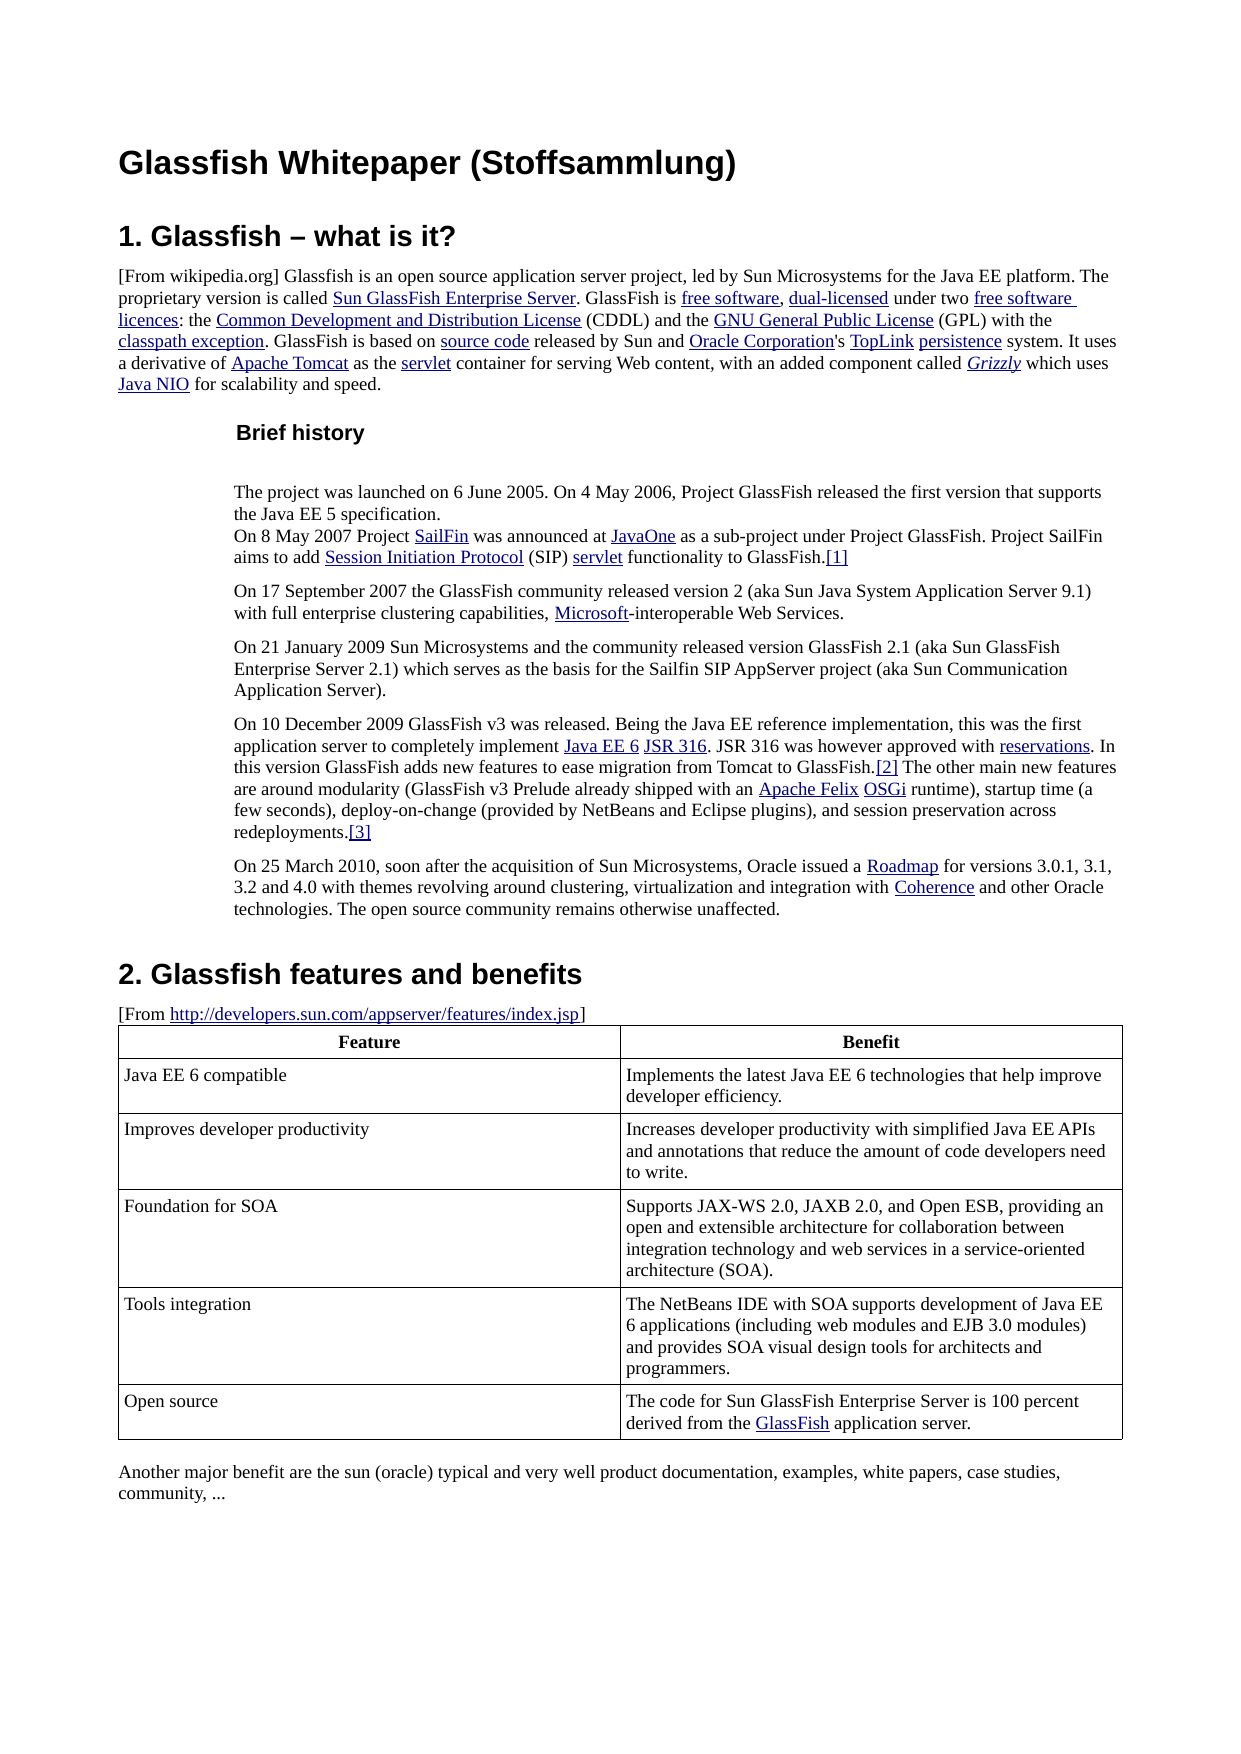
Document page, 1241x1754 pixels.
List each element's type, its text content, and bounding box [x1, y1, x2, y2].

text On 10 December 2009 GlassFish v3 was released. Being the Java EE reference implementation, this was the first application server to completely implement Java EE 6 JSR 316. JSR 316 was however approved with reservations. In this version GlassFish adds new features to ease migration from Tomcat to GlassFish.[2] The other main new features are around modularity (GlassFish v3 Prelude already shipped with an Apache Felix OSGi runtime), startup time (a few seconds), deploy-on-change (provided by NetBeans and Eclipse plugins), and session preservation across redeployments.[3] [233, 713, 1122, 842]
table_cell Tools integration [119, 1288, 620, 1384]
table_cell Improves developer productivity [119, 1114, 620, 1189]
table_cell Increases developer productivity with simplified Java EE APIs and annotations that reduce the amount of code developers need to write. [621, 1114, 1122, 1189]
table_cell Supports JAX-WS 2.0, JAXB 2.0, and Open ESB, providing an open and extensible architecture for collaboration between integration technology and web services in a service-oriented architecture (SOA). [621, 1190, 1122, 1287]
subtitle 1. Glassfish – what is it? [118, 219, 1122, 253]
text [From http://developers.sun.com/appserver/features/index.jsp] [118, 1003, 1122, 1025]
table_cell The NetBeans IDE with SOA supports development of Java EE 6 applications (including web modules and EJB 3.0 modules) and provides SOA visual design tools for architects and programmers. [621, 1288, 1122, 1384]
text On 21 January 2009 Sun Microsystems and the community released version GlassFish 2.1 (aka Sun GlassFish Enterprise Server 2.1) which serves as the basis for the Sailfin SIP AppServer project (aka Sun Communication Application Server). [233, 636, 1122, 701]
table_cell Foundation for SOA [119, 1190, 620, 1287]
text The project was launched on 6 June 2005. On 4 May 2006, Project GlassFish released the first version that supports the Java EE 5 specification. [233, 481, 1122, 524]
text Another major benefit are the sun (oracle) typical and very well product documentation, examples, white papers, case studies, community, ... [118, 1461, 1122, 1504]
text [From wikipedia.org] Glassfish is an open source application server project, led by Sun Microsystems for the Java EE platform. The proprietary version is called Sun GlassFish Enterprise Server. GlassFish is free software, dual-licensed under two free software licences: the Common Development and Distribution License (CDDL) and the GNU General Public License (GPL) with the classpath exception. GlassFish is based on source code released by Sun and Oracle Corporation's TopLink persistence system. It uses a derivative of Apache Tomcat as the servlet container for serving Web content, with an added component called Grizzly which uses Java NIO for scalability and speed. [118, 265, 1122, 395]
text On 8 May 2007 Project SailFin was announced at JavaOne as a sub-project under Project GlassFish. Project SailFin aims to add Session Initiation Protocol (SIP) servlet functionality to GlassFish.[1] [233, 524, 1122, 568]
subtitle 2. Glassfish features and benefits [118, 957, 1122, 991]
table_header Benefit [621, 1026, 1122, 1058]
table_cell Java EE 6 compatible [119, 1059, 620, 1112]
subtitle Brief history [236, 420, 1122, 445]
text On 25 March 2010, soon after the acquisition of Sun Microsystems, Oracle issued a Roadmap for versions 3.0.1, 3.1, 3.2 and 4.0 with themes revolving around clustering, virtualization and integration with Coherence and other Oracle technologies. The open source community remains otherwise unaffected. [233, 855, 1122, 919]
table_header Feature [119, 1026, 620, 1058]
table_cell Implements the latest Java EE 6 technologies that help improve developer efficiency. [621, 1059, 1122, 1112]
text On 17 September 2007 the GlassFish community released version 2 (aka Sun Java System Application Server 9.1) with full enterprise clustering capabilities, Microsoft-interoperable Web Services. [233, 580, 1122, 623]
table_cell The code for Sun GlassFish Enterprise Server is 100 percent derived from the GlassFish application server. [621, 1385, 1122, 1439]
table_cell Open source [119, 1385, 620, 1439]
subtitle Glassfish Whitepaper (Stoffsammlung) [118, 143, 1122, 182]
